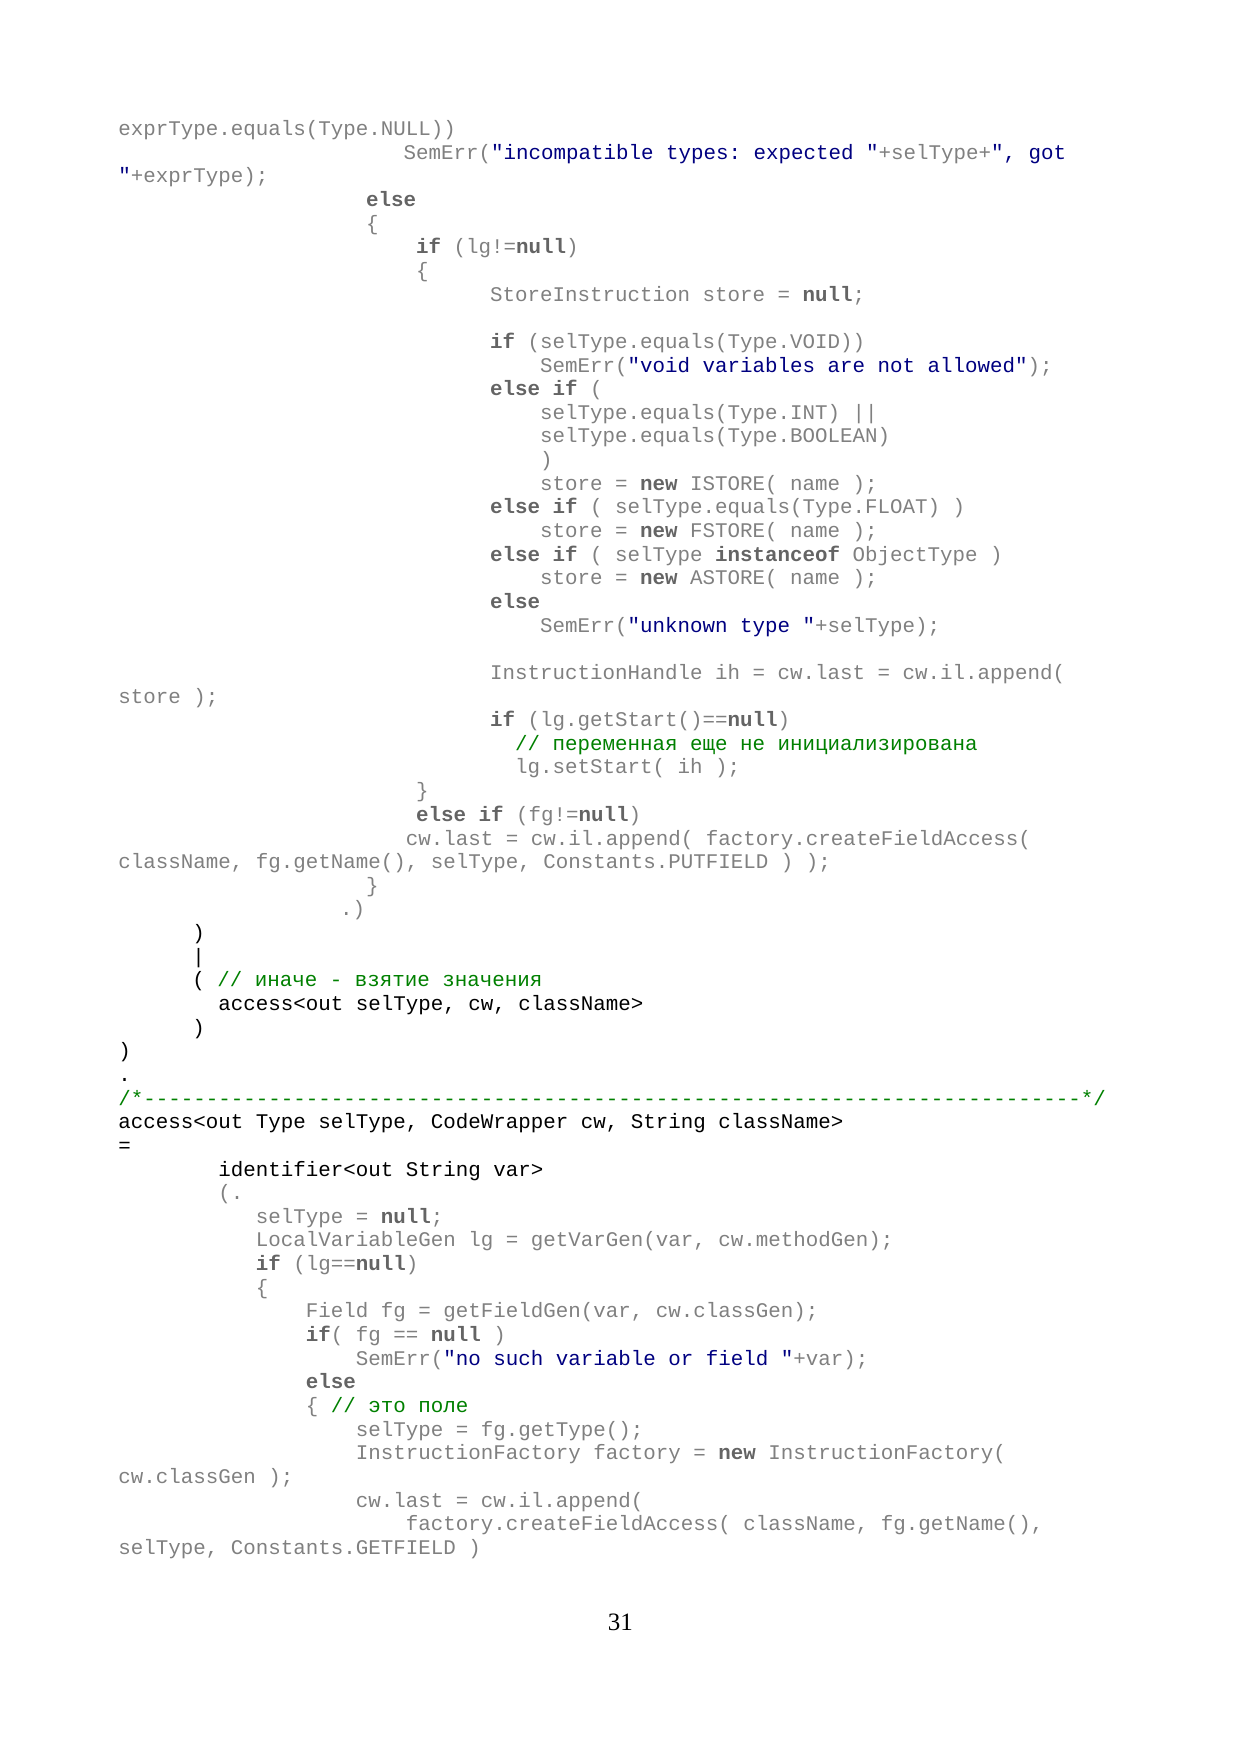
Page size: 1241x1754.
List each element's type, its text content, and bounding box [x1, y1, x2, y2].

text else if ( selType.equals(Type.FLOAT) ) [118, 496, 1122, 520]
text selType.equals(Type.INT) || [118, 402, 1122, 426]
text SemErr("no such variable or field "+var); [118, 1348, 1122, 1371]
text InstructionHandle ih = cw.last = cw.il.append( store ); [118, 662, 1122, 709]
text { [118, 1277, 1122, 1300]
text LocalVariableGen lg = getVarGen(var, cw.methodGen); [118, 1229, 1122, 1253]
text ) [118, 922, 1122, 946]
text store = new FSTORE( name ); [118, 520, 1122, 544]
text exprType.equals(Type.NULL)) [118, 118, 1122, 142]
text if (selType.equals(Type.VOID)) [118, 331, 1122, 354]
text identifier<out String var> [118, 1158, 1122, 1182]
text store = new ASTORE( name ); [118, 567, 1122, 591]
text if (lg==null) [118, 1253, 1122, 1277]
text (. [118, 1182, 1122, 1206]
text .) [118, 898, 1122, 922]
text ) [118, 1040, 1122, 1064]
text else if ( [118, 378, 1122, 402]
text StoreInstruction store = null; [118, 284, 1122, 307]
text else [118, 591, 1122, 615]
text access<out Type selType, CodeWrapper cw, String className> [118, 1111, 1122, 1135]
text access<out selType, cw, className> [118, 993, 1122, 1017]
text cw.last = cw.il.append( factory.createFieldAccess( className, fg.getName(), selType, Constants.PUTFIELD ) ); [118, 827, 1122, 875]
text InstructionFactory factory = new InstructionFactory( cw.classGen ); [118, 1442, 1122, 1489]
text store = new ISTORE( name ); [118, 473, 1122, 496]
text factory.createFieldAccess( className, fg.getName(), selType, Constants.GETFIELD ) [118, 1513, 1122, 1561]
text selType.equals(Type.BOOLEAN) [118, 426, 1122, 449]
text } [118, 780, 1122, 804]
text // переменная еще не инициализирована [118, 733, 1122, 757]
text Field fg = getFieldGen(var, cw.classGen); [118, 1300, 1122, 1324]
text lg.setStart( ih ); [118, 757, 1122, 780]
text else if (fg!=null) [118, 804, 1122, 827]
text ) [118, 449, 1122, 473]
text = [118, 1135, 1122, 1158]
text if (lg.getStart()==null) [118, 709, 1122, 733]
text else [118, 1371, 1122, 1395]
text SemErr("void variables are not allowed"); [118, 354, 1122, 378]
text else [118, 189, 1122, 213]
text selType = fg.getType(); [118, 1419, 1122, 1442]
text { [118, 213, 1122, 236]
text else if ( selType instanceof ObjectType ) [118, 544, 1122, 567]
text { [118, 260, 1122, 284]
text SemErr("incompatible types: expected "+selType+", got "+exprType); [118, 142, 1122, 189]
text cw.last = cw.il.append( [118, 1489, 1122, 1513]
text . [118, 1064, 1122, 1088]
text SemErr("unknown type "+selType); [118, 615, 1122, 638]
text ) [118, 1017, 1122, 1040]
text { // это поле [118, 1395, 1122, 1419]
text ( // иначе - взятие значения [118, 969, 1122, 993]
text if (lg!=null) [118, 236, 1122, 260]
text if( fg == null ) [118, 1324, 1122, 1348]
text /*---------------------------------------------------------------------------*/ [118, 1088, 1122, 1111]
text selType = null; [118, 1206, 1122, 1229]
text | [118, 946, 1122, 969]
text } [118, 875, 1122, 898]
